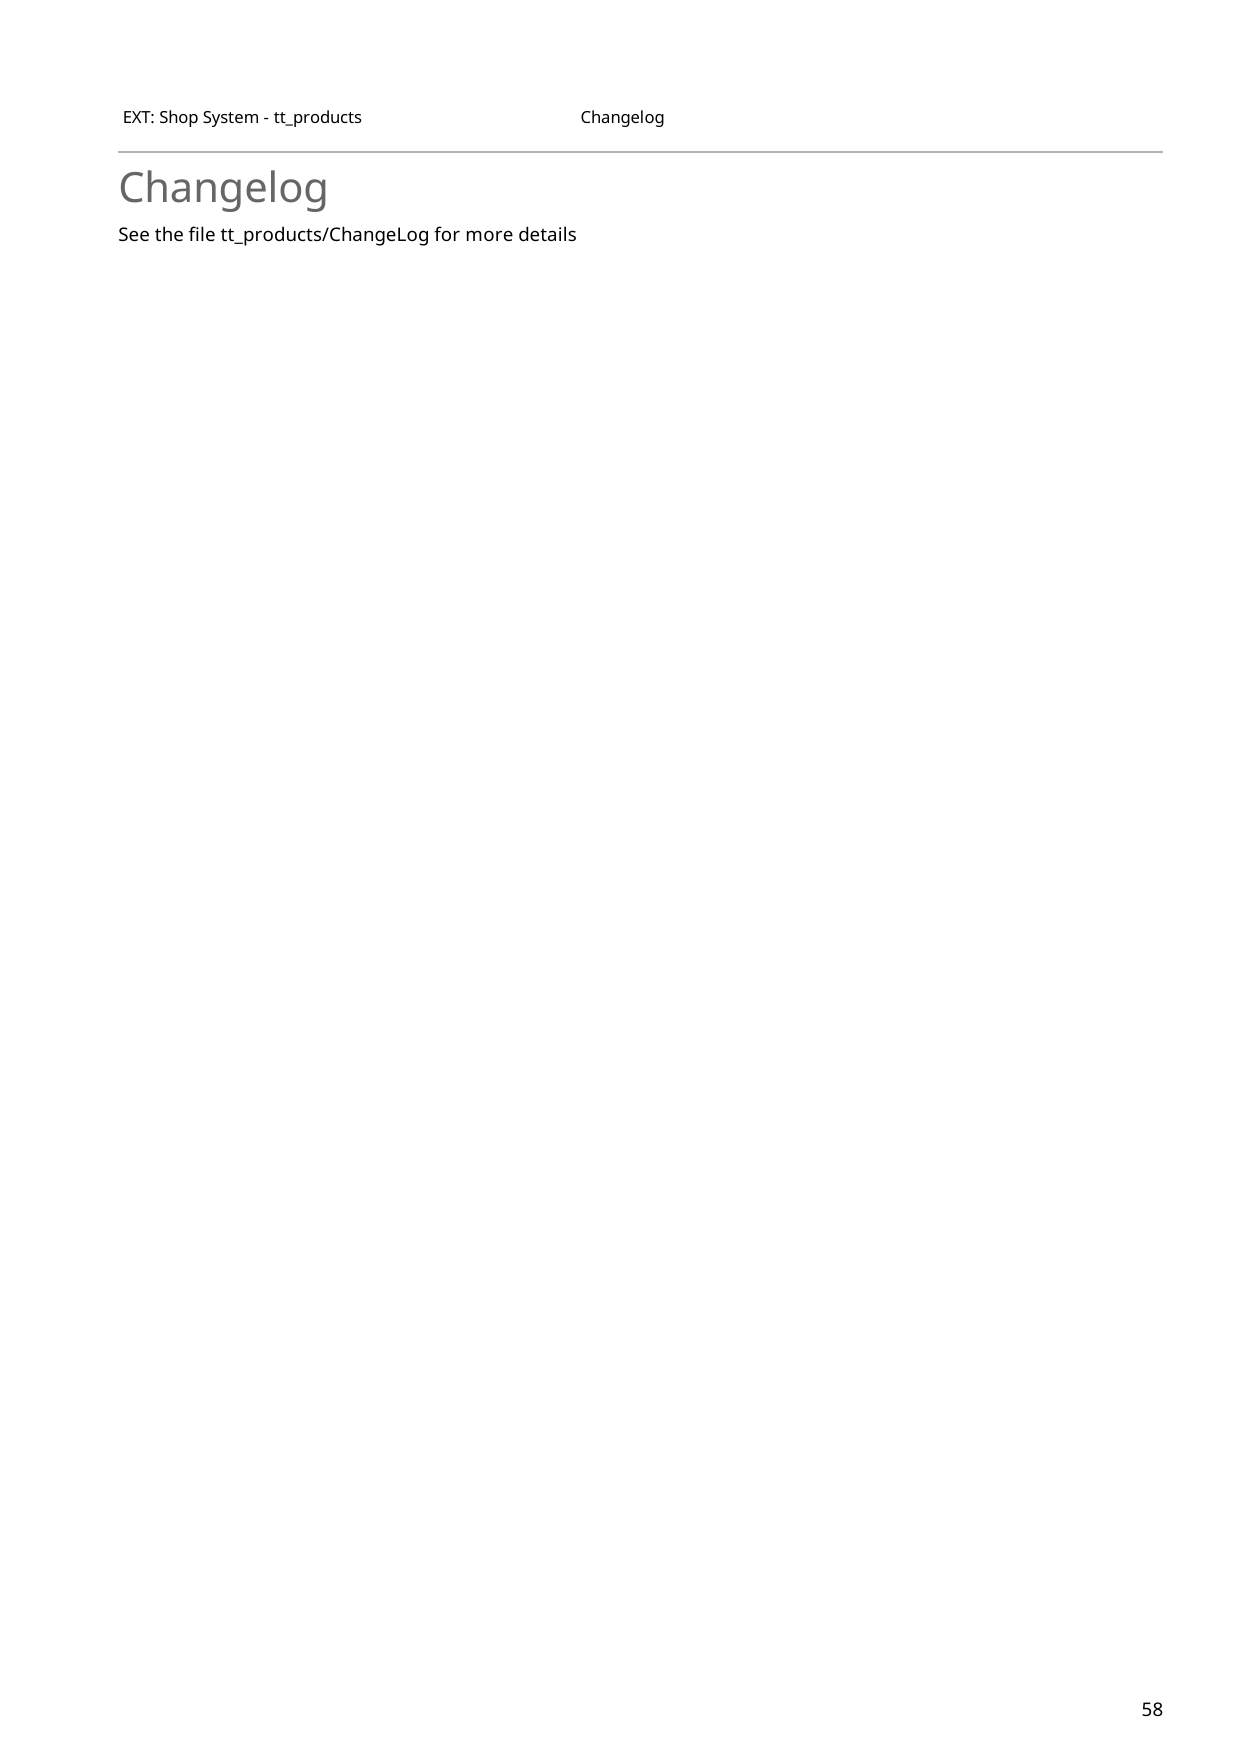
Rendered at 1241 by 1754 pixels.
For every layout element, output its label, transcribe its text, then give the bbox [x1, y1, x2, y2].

text See the file tt_products/ChangeLog for more details [118, 221, 1163, 273]
subtitle Changelog [118, 158, 1163, 215]
